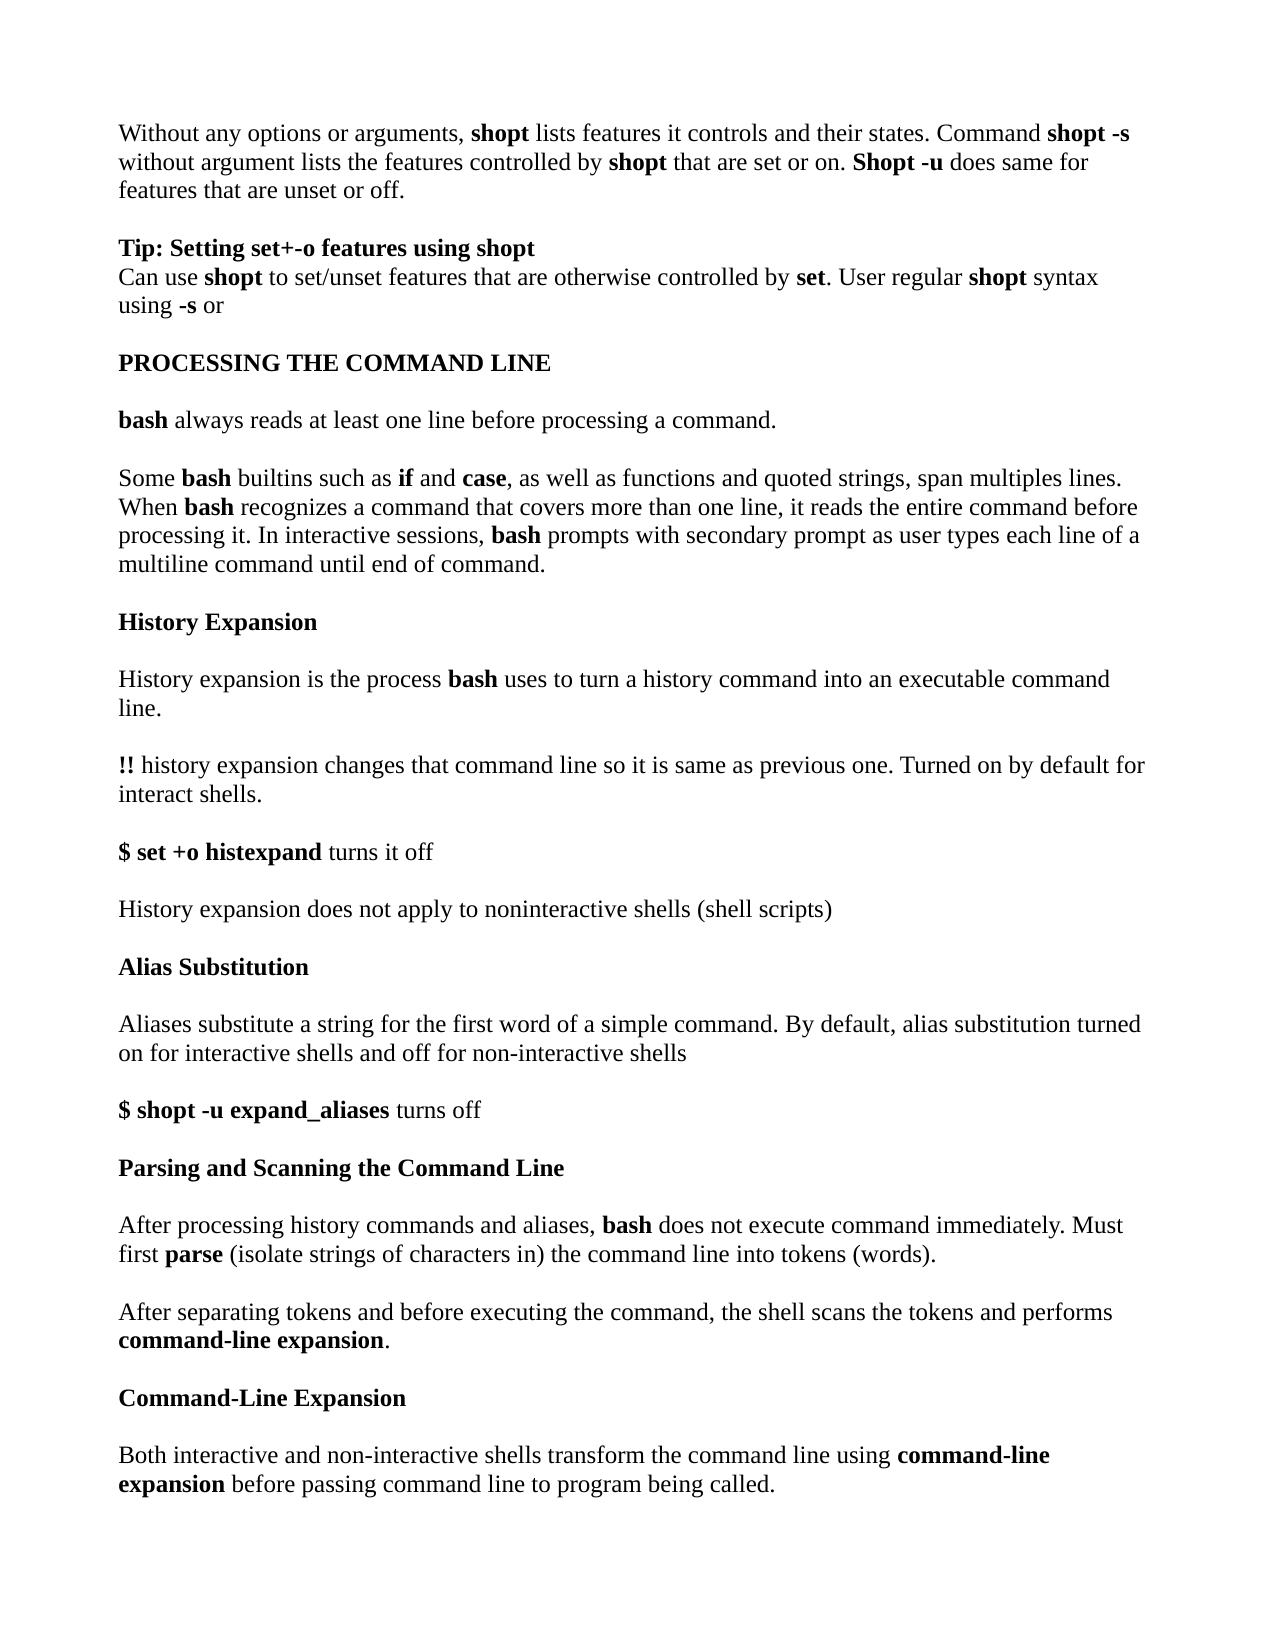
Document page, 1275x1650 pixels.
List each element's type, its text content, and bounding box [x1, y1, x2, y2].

text After separating tokens and before executing the command, the shell scans the tokens and performs command-line expansion. [118, 1297, 1157, 1354]
text PROCESSING THE COMMAND LINE [118, 348, 1157, 377]
text Both interactive and non-interactive shells transform the command line using command-line expansion before passing command line to program being called. [118, 1441, 1157, 1498]
text History Expansion [118, 607, 1157, 636]
text Parsing and Scanning the Command Line [118, 1153, 1157, 1182]
text Aliases substitute a string for the first word of a simple command. By default, alias substitution turned on for interactive shells and off for non-interactive shells [118, 1009, 1157, 1067]
text bash always reads at least one line before processing a command. [118, 406, 1157, 434]
text Without any options or arguments, shopt lists features it controls and their states. Command shopt -s without argument lists the features controlled by shopt that are set or on. Shopt -u does same for features that are unset or off. [118, 118, 1157, 204]
text After processing history commands and aliases, bash does not execute command immediately. Must first parse (isolate strings of characters in) the command line into tokens (words). [118, 1211, 1157, 1268]
text Tip: Setting set+-o features using shopt [118, 233, 1157, 262]
text Some bash builtins such as if and case, as well as functions and quoted strings, span multiples lines. When bash recognizes a command that covers more than one line, it reads the entire command before processing it. In interactive sessions, bash prompts with secondary prompt as user types each line of a multiline command until end of command. [118, 463, 1157, 578]
text History expansion does not apply to noninteractive shells (shell scripts) [118, 894, 1157, 923]
text $ set +o histexpand turns it off [118, 837, 1157, 866]
text $ shopt -u expand_aliases turns off [118, 1096, 1157, 1124]
text !! history expansion changes that command line so it is same as previous one. Turned on by default for interact shells. [118, 751, 1157, 808]
text Command-Line Expansion [118, 1383, 1157, 1412]
text Can use shopt to set/unset features that are otherwise controlled by set. User regular shopt syntax using -s or [118, 262, 1157, 319]
text Alias Substitution [118, 952, 1157, 981]
text History expansion is the process bash uses to turn a history command into an executable command line. [118, 664, 1157, 722]
